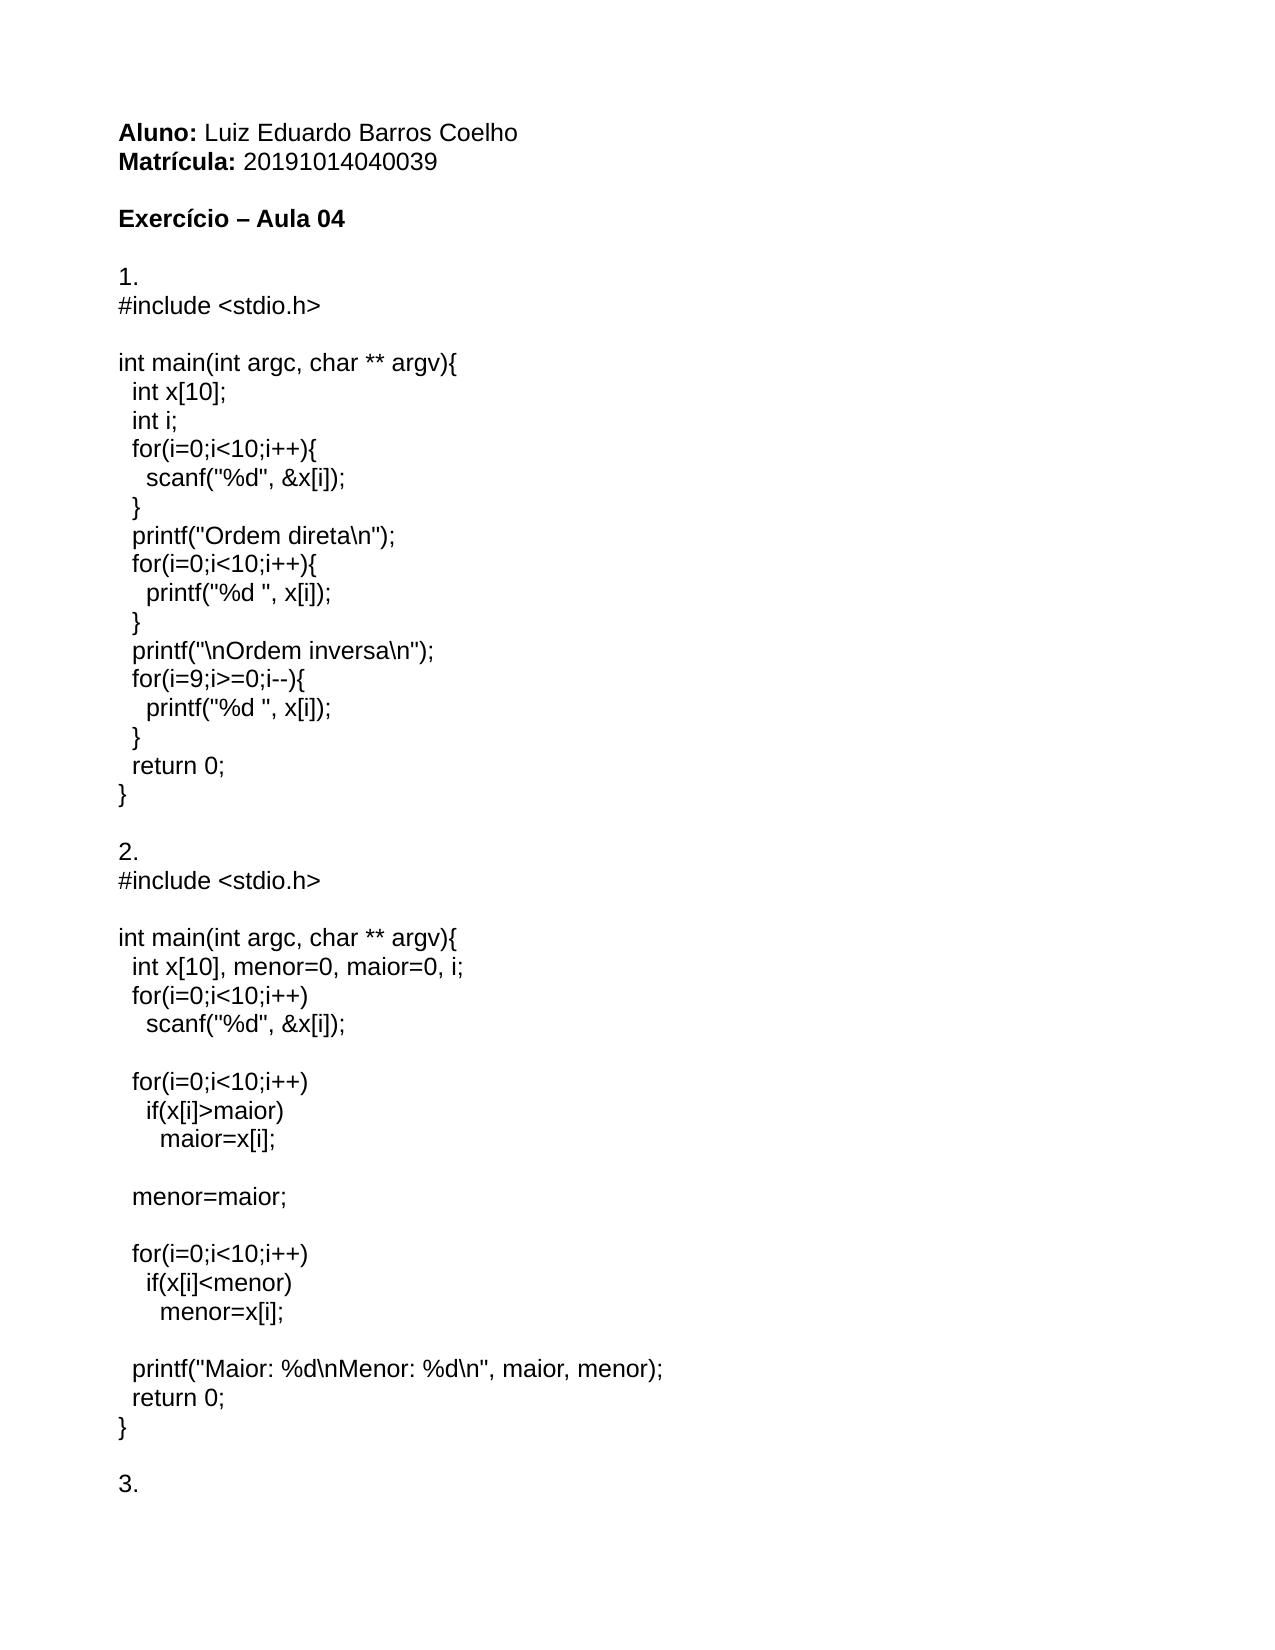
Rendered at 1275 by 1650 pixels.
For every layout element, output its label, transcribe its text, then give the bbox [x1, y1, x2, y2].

text Aluno: Luiz Eduardo Barros Coelho [118, 118, 1157, 147]
text 3. [118, 1469, 1157, 1498]
text #include <stdio.h> int main(int argc, char ** argv){ int x[10]; int i; for(i=0;i<10;i++){ scanf("%d", &x[i]); } printf("Ordem direta\n"); for(i=0;i<10;i++){ printf("%d ", x[i]); } printf("\nOrdem inversa\n"); for(i=9;i>=0;i--){ printf("%d ", x[i]); } return 0; } [118, 291, 1157, 837]
text 2. [118, 837, 1157, 866]
text #include <stdio.h> int main(int argc, char ** argv){ int x[10], menor=0, maior=0, i; for(i=0;i<10;i++) scanf("%d", &x[i]); for(i=0;i<10;i++) if(x[i]>maior) maior=x[i]; menor=maior; for(i=0;i<10;i++) if(x[i]<menor) menor=x[i]; printf("Maior: %d\nMenor: %d\n", maior, menor); return 0; } [118, 866, 1157, 1469]
text 1. [118, 262, 1157, 291]
text Exercício – Aula 04 [118, 204, 1157, 233]
text Matrícula: 20191014040039 [118, 147, 1157, 176]
